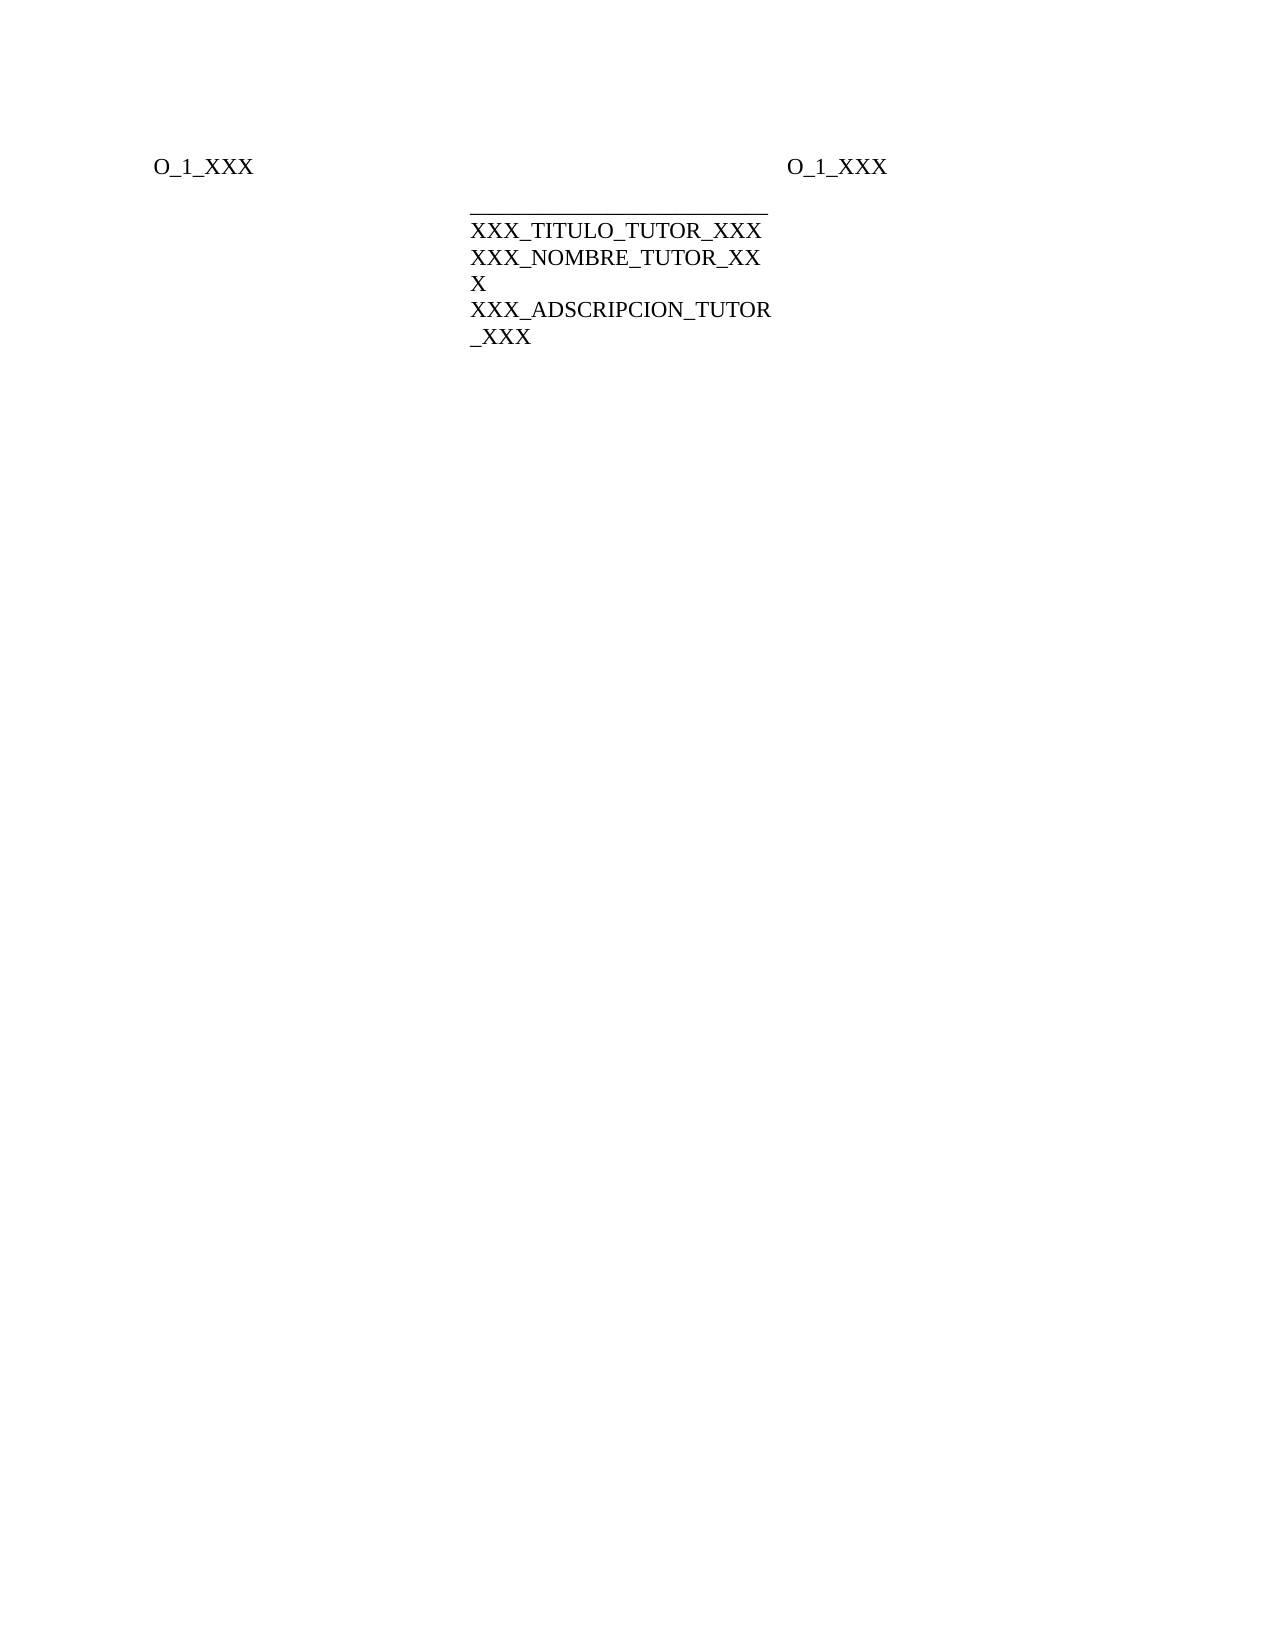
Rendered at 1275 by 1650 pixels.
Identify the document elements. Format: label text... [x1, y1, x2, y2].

table_header O_1_XXX [781, 148, 1098, 185]
table_cell [148, 185, 464, 355]
table_header [464, 148, 781, 185]
table_header O_1_XXX [148, 148, 464, 185]
table_cell [781, 185, 1098, 355]
table_cell __________________________ XXX_TITULO_TUTOR_XXX XXX_NOMBRE_TUTOR_XXX XXX_ADSCRIPCION_TUTOR_XXX [464, 185, 781, 355]
